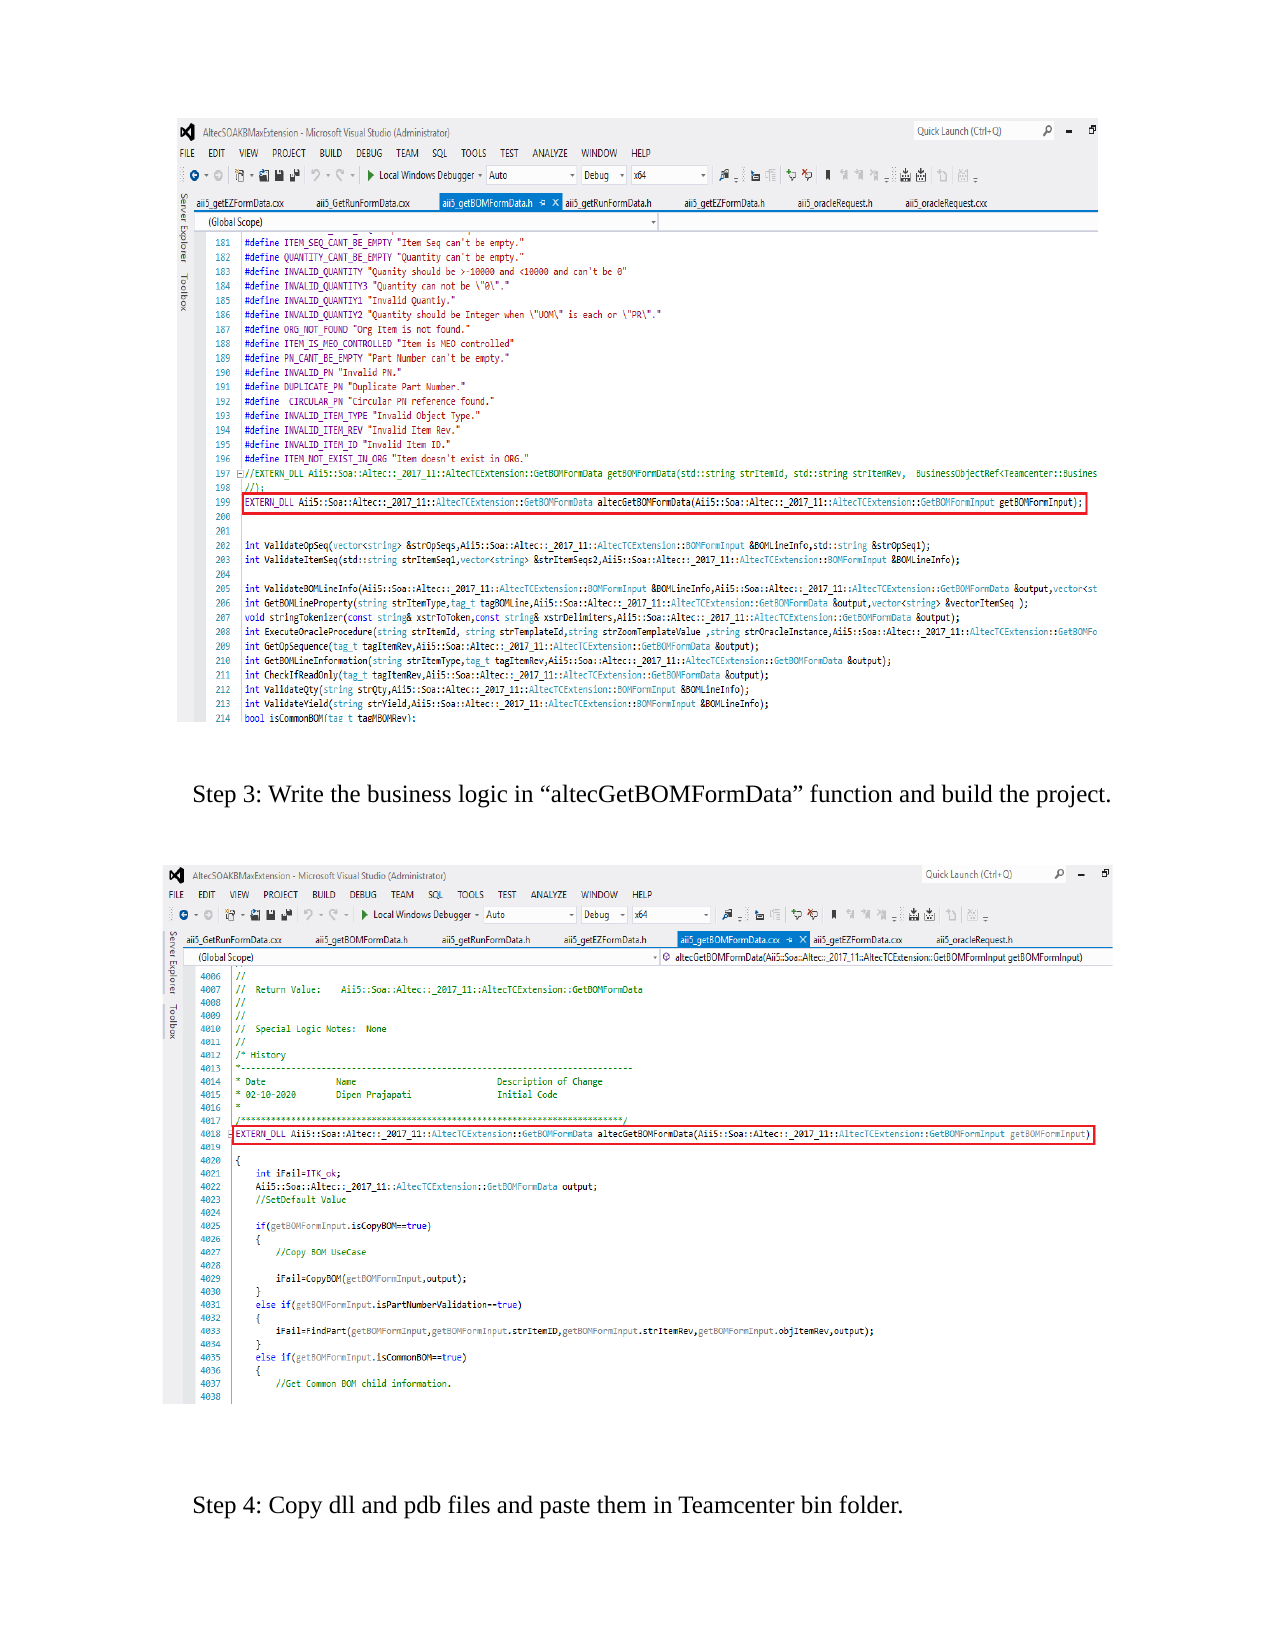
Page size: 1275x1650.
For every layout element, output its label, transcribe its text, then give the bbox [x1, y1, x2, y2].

text Step 3: Write the business logic in “altecGetBOMFormData” function and build the project. [118, 779, 1157, 808]
text Step 4: Copy dll and pdb files and paste them in Teamcenter bin folder. [118, 1490, 1157, 1519]
